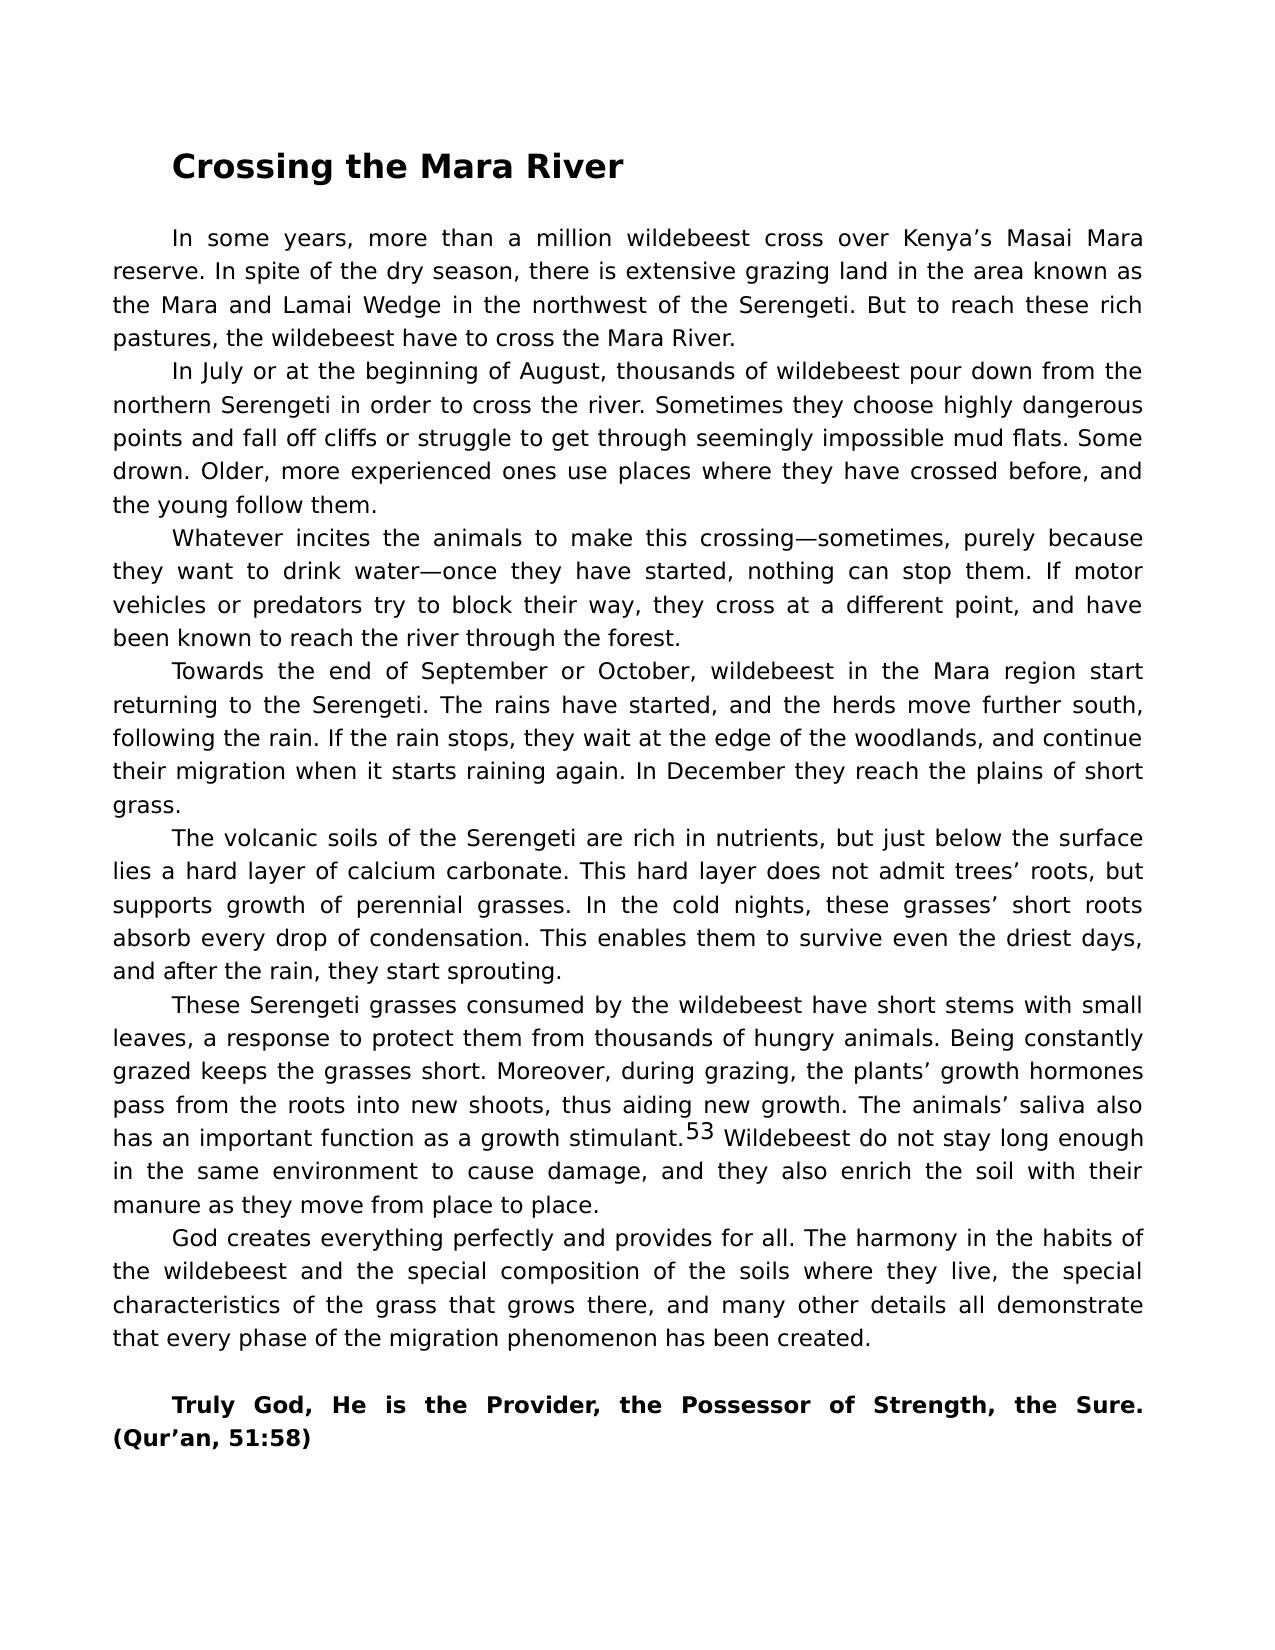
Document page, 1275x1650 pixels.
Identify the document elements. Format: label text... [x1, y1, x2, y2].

text Crossing the Mara River [112, 148, 1145, 186]
text In some years, more than a million wildebeest cross over Kenya’s Masai Mara reserve. In spite of the dry season, there is extensive grazing land in the area known as the Mara and Lamai Wedge in the northwest of the Serengeti. But to reach these rich pastures, the wildebeest have to cross the Mara River. [112, 220, 1145, 353]
text Whatever incites the animals to make this crossing—sometimes, purely because they want to drink water—once they have started, nothing can stop them. If motor vehicles or predators try to block their way, they cross at a different point, and have been known to reach the river through the forest. [112, 520, 1145, 653]
text Truly God, He is the Provider, the Possessor of Strength, the Sure. (Qur’an, 51:58) [112, 1386, 1145, 1453]
text Towards the end of September or October, wildebeest in the Mara region start returning to the Serengeti. The rains have started, and the herds move further south, following the rain. If the rain stops, they wait at the edge of the woodlands, and continue their migration when it starts raining again. In December they reach the plains of short grass. [112, 653, 1145, 820]
text These Serengeti grasses consumed by the wildebeest have short stems with small leaves, a response to protect them from thousands of hungry animals. Being constantly grazed keeps the grasses short. Moreover, during grazing, the plants’ growth hormones pass from the roots into new shoots, thus aiding new growth. The animals’ saliva also has an important function as a growth stimulant.53 Wildebeest do not stay long enough in the same environment to cause damage, and they also enrich the soil with their manure as they move from place to place. [112, 986, 1145, 1220]
text In July or at the beginning of August, thousands of wildebeest pour down from the northern Serengeti in order to cross the river. Sometimes they choose highly dangerous points and fall off cliffs or struggle to get through seemingly impossible mud flats. Some drown. Older, more experienced ones use places where they have crossed before, and the young follow them. [112, 353, 1145, 520]
text The volcanic soils of the Serengeti are rich in nutrients, but just below the surface lies a hard layer of calcium carbonate. This hard layer does not admit trees’ roots, but supports growth of perennial grasses. In the cold nights, these grasses’ short roots absorb every drop of condensation. This enables them to survive even the driest days, and after the rain, they start sprouting. [112, 820, 1145, 986]
text God creates everything perfectly and provides for all. The harmony in the habits of the wildebeest and the special composition of the soils where they live, the special characteristics of the grass that grows there, and many other details all demonstrate that every phase of the migration phenomenon has been created. [112, 1220, 1145, 1353]
